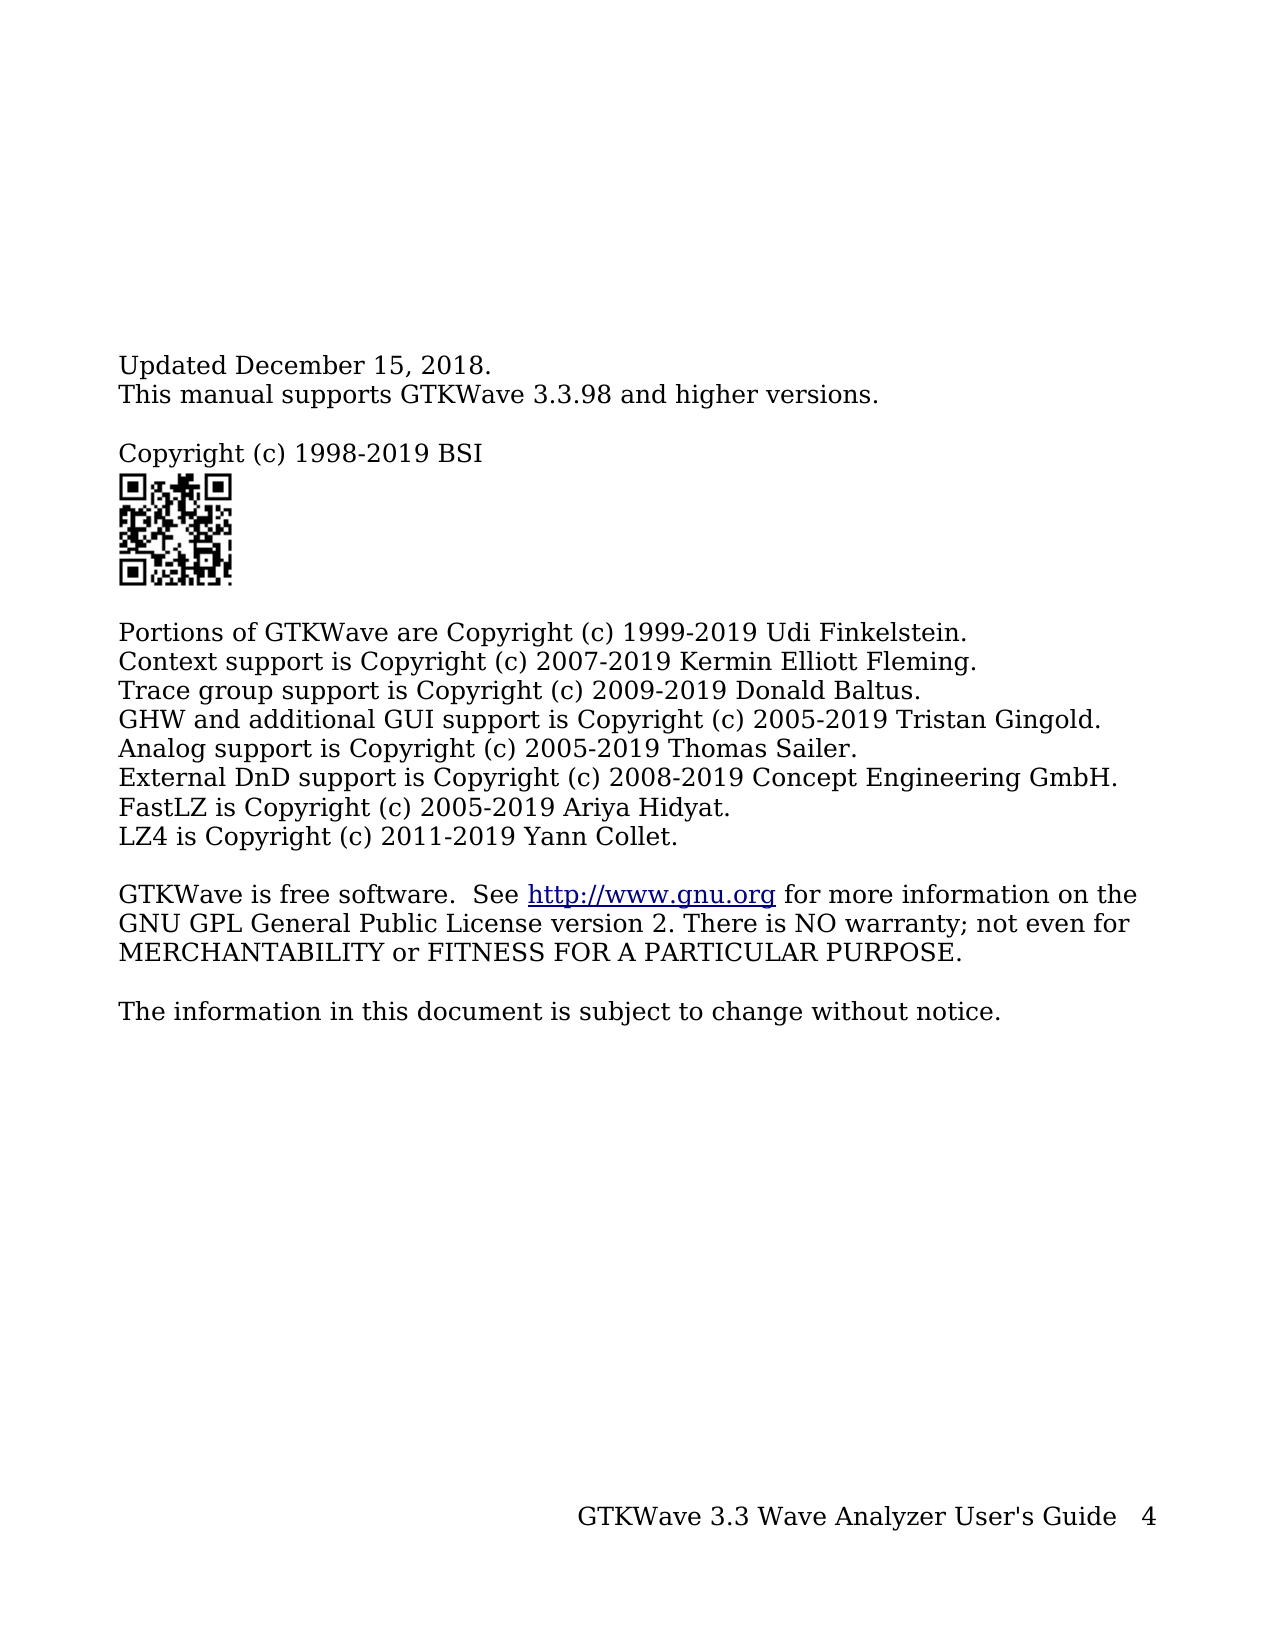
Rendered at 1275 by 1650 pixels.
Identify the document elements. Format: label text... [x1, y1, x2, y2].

text LZ4 is Copyright (c) 2011-2019 Yann Collet. [118, 822, 1157, 851]
text Trace group support is Copyright (c) 2009-2019 Donald Baltus. [118, 676, 1157, 705]
text Updated December 15, 2018. [118, 351, 1157, 381]
text External DnD support is Copyright (c) 2008-2019 Concept Engineering GmbH. [118, 763, 1157, 793]
text The information in this document is subject to change without notice. [118, 997, 1157, 1026]
text FastLZ is Copyright (c) 2005-2019 Ariya Hidyat. [118, 793, 1157, 822]
text GTKWave is free software. See http://www.gnu.org for more information on the GNU GPL General Public License version 2. There is NO warranty; not even for MERCHANTABILITY or FITNESS FOR A PARTICULAR PURPOSE. [118, 880, 1157, 968]
text Portions of GTKWave are Copyright (c) 1999-2019 Udi Finkelstein. [118, 618, 1157, 647]
picture [116, 469, 235, 589]
text GHW and additional GUI support is Copyright (c) 2005-2019 Tristan Gingold. [118, 705, 1157, 734]
text Copyright (c) 1998-2019 BSI [118, 439, 1157, 468]
text This manual supports GTKWave 3.3.98 and higher versions. [118, 381, 1157, 410]
text Analog support is Copyright (c) 2005-2019 Thomas Sailer. [118, 734, 1157, 763]
text Context support is Copyright (c) 2007-2019 Kermin Elliott Fleming. [118, 647, 1157, 676]
